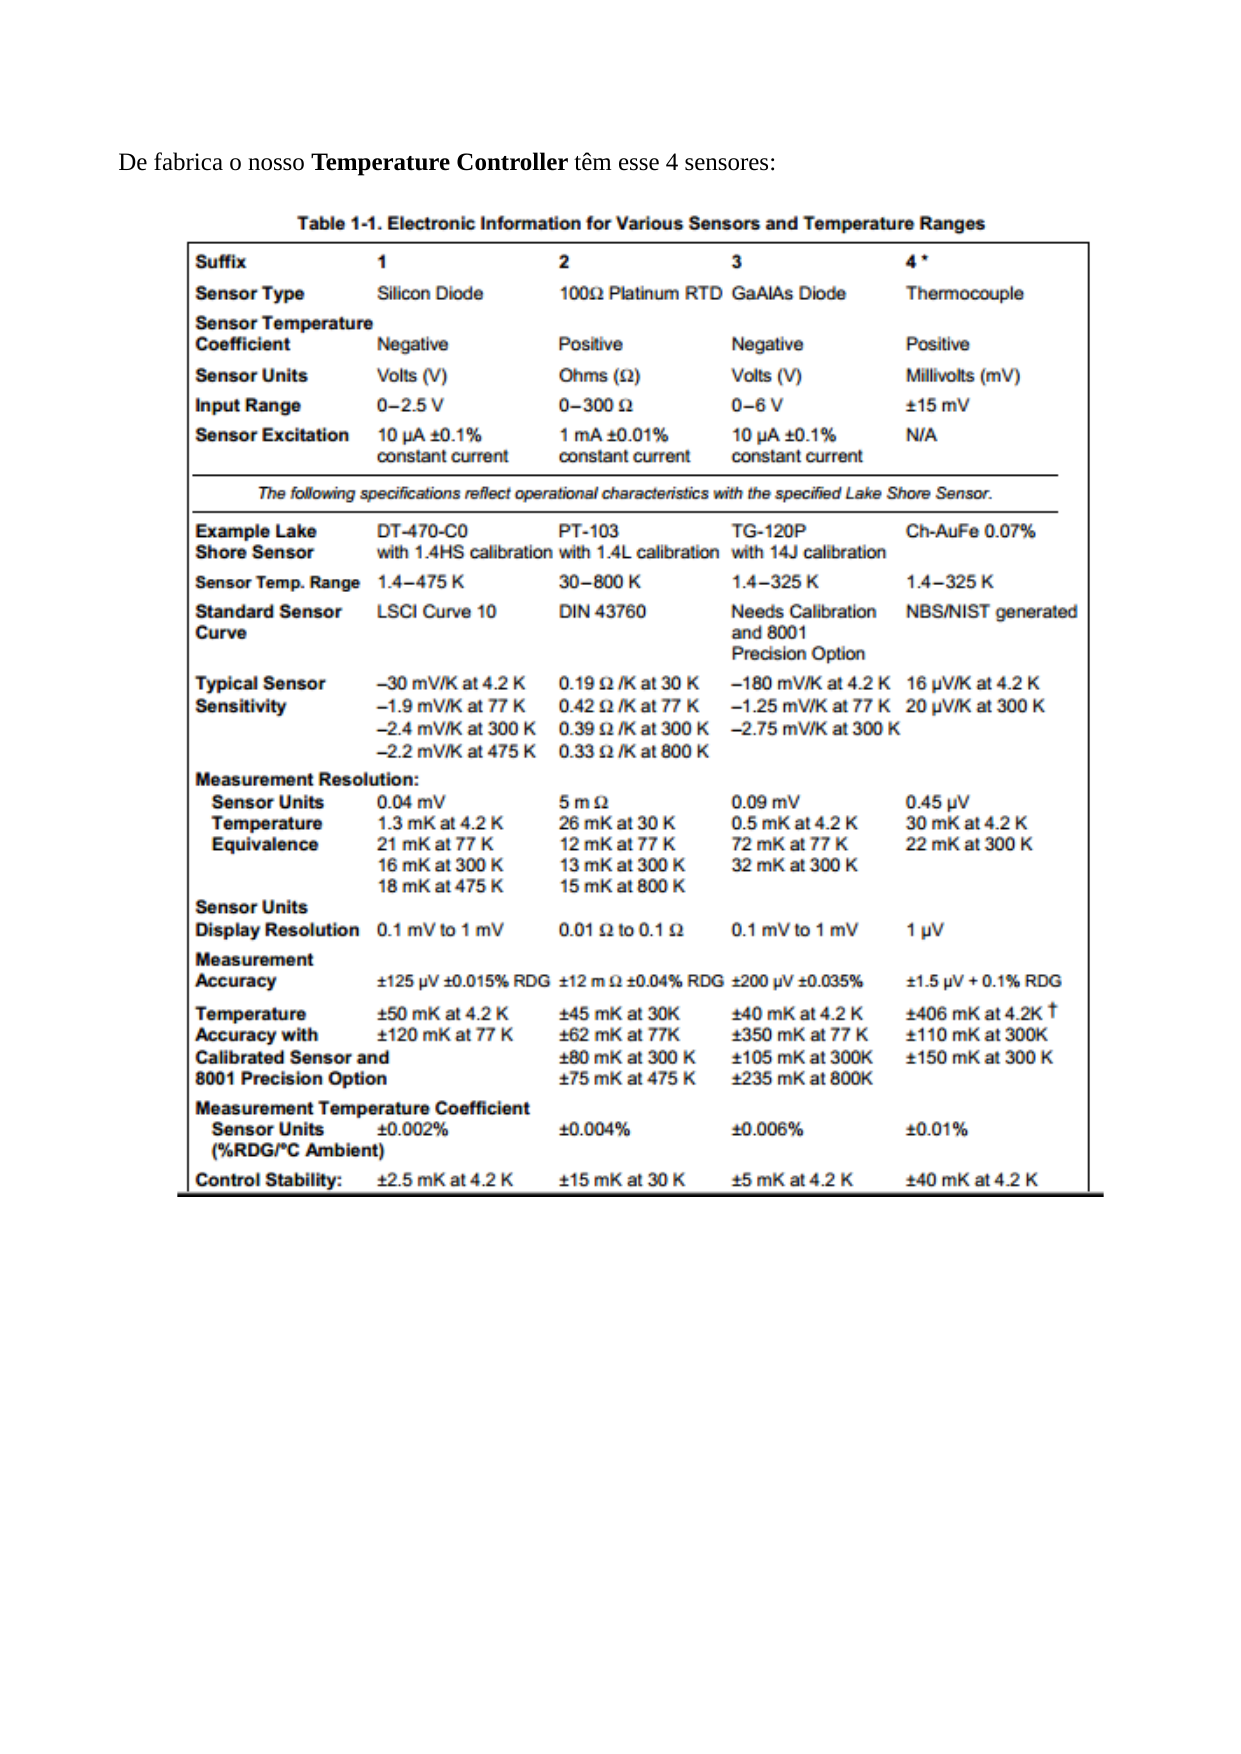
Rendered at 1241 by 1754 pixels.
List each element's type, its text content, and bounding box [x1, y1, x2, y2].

picture [177, 202, 1104, 1197]
text De fabrica o nosso Temperature Controller têm esse 4 sensores: [118, 147, 1122, 176]
